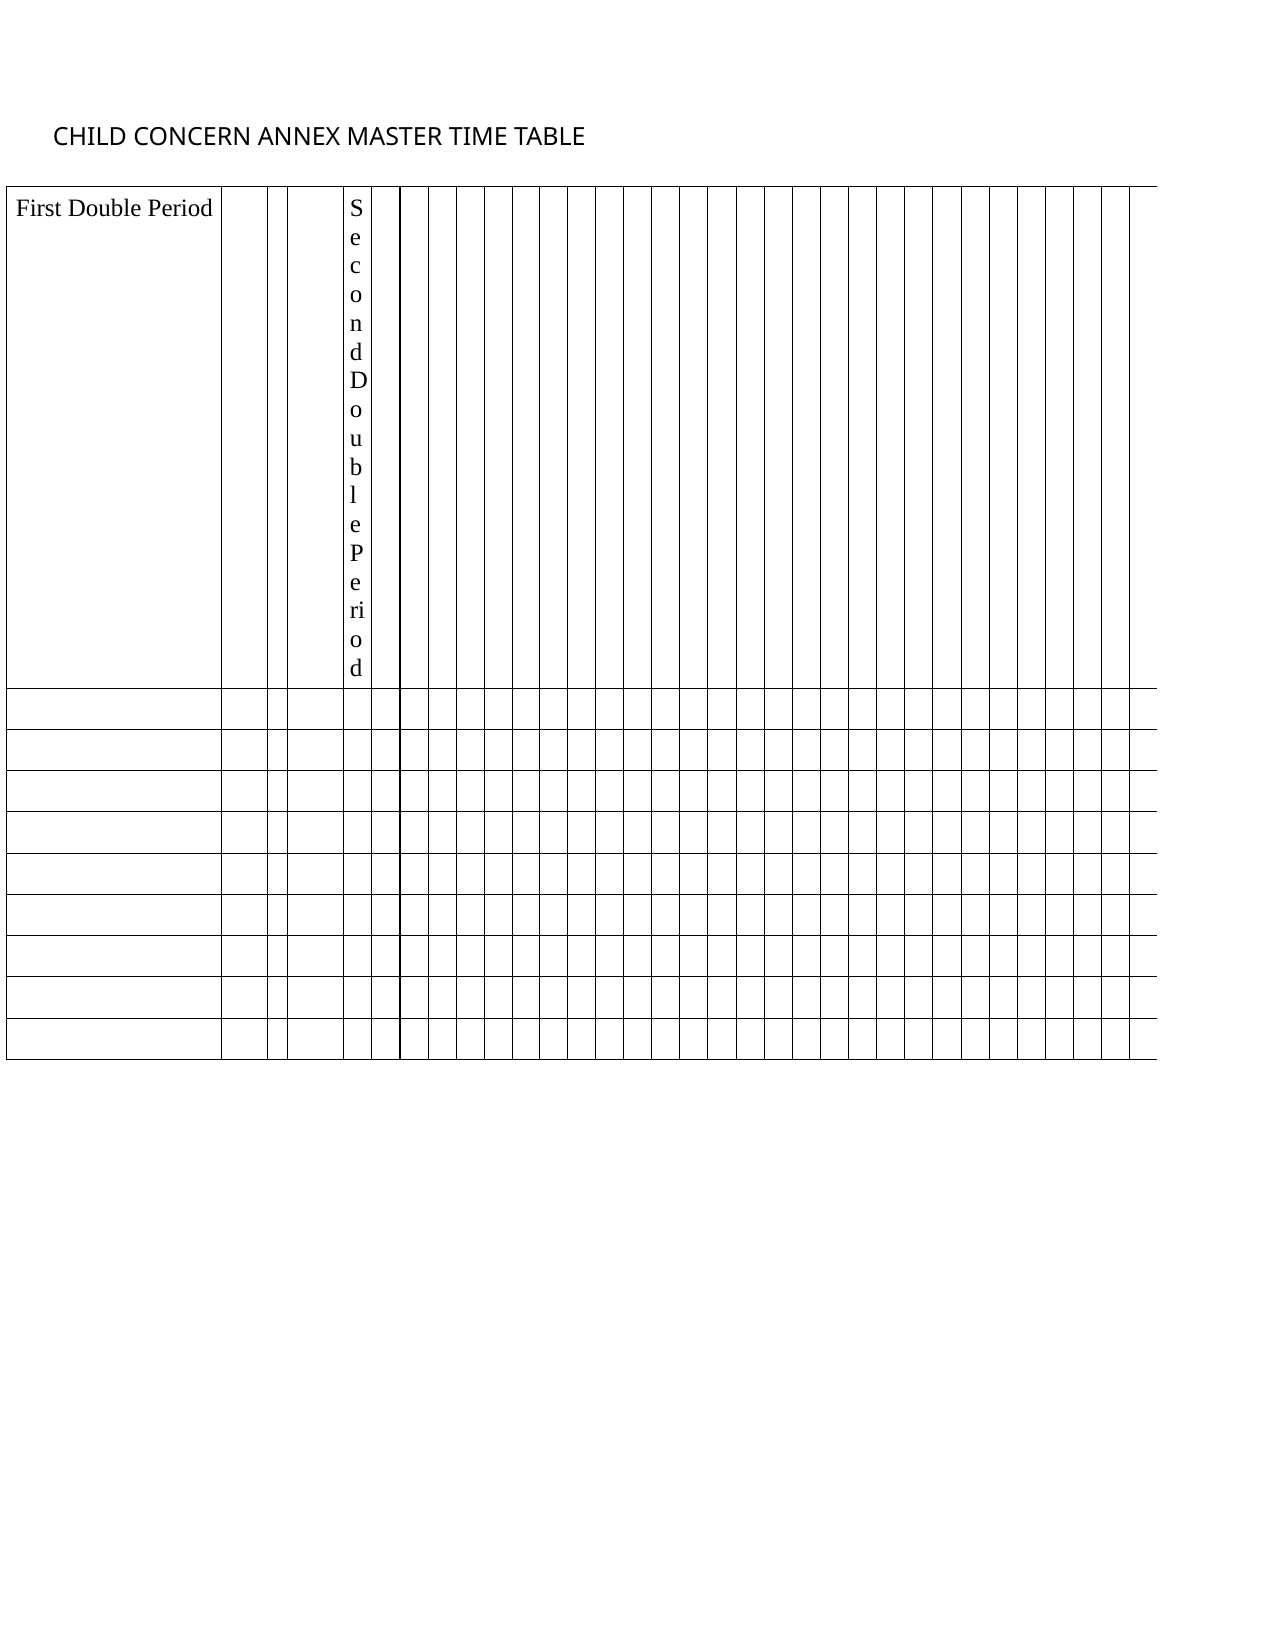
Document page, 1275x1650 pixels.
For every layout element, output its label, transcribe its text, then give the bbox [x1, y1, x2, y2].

table_cell [652, 1019, 679, 1059]
table_header [652, 187, 679, 687]
table_cell [457, 977, 484, 1017]
table_cell [485, 771, 512, 811]
table_cell [596, 977, 623, 1017]
table_cell [652, 689, 679, 729]
table_cell [401, 1019, 428, 1059]
table_cell [429, 1019, 456, 1059]
table_cell [905, 936, 932, 976]
table_cell [933, 730, 961, 770]
table_header [1046, 187, 1073, 687]
table_cell [596, 854, 623, 894]
table_cell [737, 689, 764, 729]
table_cell [821, 936, 848, 976]
table_cell [268, 730, 287, 770]
table_cell [1102, 689, 1129, 729]
table_cell [765, 895, 792, 935]
table_cell [1074, 1019, 1101, 1059]
table_cell [708, 854, 736, 894]
table_cell [1018, 730, 1045, 770]
table_cell [401, 936, 428, 976]
table_cell [1074, 730, 1101, 770]
table_cell [680, 895, 707, 935]
table_cell [765, 854, 792, 894]
table_cell [1046, 730, 1073, 770]
table_cell [1046, 1019, 1073, 1059]
table_cell [1018, 689, 1045, 729]
table_cell [344, 812, 371, 852]
table_cell [990, 771, 1017, 811]
table_cell [540, 771, 567, 811]
table_cell [737, 895, 764, 935]
table_cell [568, 812, 595, 852]
table_cell [708, 977, 736, 1017]
table_cell [429, 730, 456, 770]
table_cell [990, 730, 1017, 770]
table_header [401, 187, 428, 687]
table_header Second Double Period [344, 187, 371, 687]
table_cell [624, 730, 651, 770]
table_cell [429, 812, 456, 852]
table_cell [513, 730, 539, 770]
table_cell [1130, 689, 1157, 729]
table_cell [793, 689, 820, 729]
table_cell [624, 771, 651, 811]
table_header First Double Period [7, 187, 221, 687]
table_cell [1074, 936, 1101, 976]
table_cell [652, 812, 679, 852]
table_cell [596, 936, 623, 976]
table_cell [344, 895, 371, 935]
table_header [1102, 187, 1129, 687]
table_cell [1018, 936, 1045, 976]
table_cell [793, 812, 820, 852]
text CHILD CONCERN ANNEX MASTER TIME TABLE [53, 118, 1251, 152]
table_cell [962, 854, 989, 894]
table_cell [222, 936, 267, 976]
table_cell [485, 730, 512, 770]
table_cell [540, 812, 567, 852]
table_cell [596, 812, 623, 852]
table_cell [877, 854, 904, 894]
table_cell [624, 936, 651, 976]
table_cell [1046, 689, 1073, 729]
table_cell [540, 854, 567, 894]
table_cell [652, 854, 679, 894]
table_cell [624, 1019, 651, 1059]
table_cell [268, 977, 287, 1017]
table_cell [7, 730, 221, 770]
table_cell [429, 854, 456, 894]
table_cell [401, 812, 428, 852]
table_cell [849, 854, 876, 894]
table_cell [513, 895, 539, 935]
table_header [540, 187, 567, 687]
table_cell [540, 936, 567, 976]
table_cell [905, 1019, 932, 1059]
table_cell [568, 771, 595, 811]
table_cell [737, 1019, 764, 1059]
table_cell [1018, 854, 1045, 894]
table_cell [222, 895, 267, 935]
table_cell [652, 771, 679, 811]
table_cell [485, 689, 512, 729]
table_cell [372, 689, 399, 729]
table_cell [485, 1019, 512, 1059]
table_cell [877, 977, 904, 1017]
table_header [793, 187, 820, 687]
table_header [222, 187, 267, 687]
table_cell [288, 936, 343, 976]
table_cell [962, 977, 989, 1017]
table_cell [7, 689, 221, 729]
table_cell [457, 936, 484, 976]
table_cell [1130, 771, 1157, 811]
table_cell [222, 812, 267, 852]
table_cell [765, 730, 792, 770]
table_header [372, 187, 399, 687]
table_cell [268, 812, 287, 852]
table_cell [372, 730, 399, 770]
table_cell [401, 977, 428, 1017]
table_cell [905, 895, 932, 935]
table_cell [1102, 771, 1129, 811]
table_cell [793, 936, 820, 976]
table_cell [1018, 771, 1045, 811]
table_header [933, 187, 961, 687]
table_cell [268, 771, 287, 811]
table_cell [1102, 936, 1129, 976]
table_cell [540, 730, 567, 770]
table_header [680, 187, 707, 687]
table_cell [680, 689, 707, 729]
table_cell [513, 812, 539, 852]
table_cell [933, 895, 961, 935]
table_cell [877, 895, 904, 935]
table_cell [680, 854, 707, 894]
table_cell [1074, 977, 1101, 1017]
table_header [268, 187, 287, 687]
table_cell [7, 854, 221, 894]
table_cell [708, 689, 736, 729]
table_cell [401, 854, 428, 894]
table_cell [821, 730, 848, 770]
table_cell [372, 977, 399, 1017]
table_cell [990, 689, 1017, 729]
table_cell [1046, 771, 1073, 811]
table_cell [821, 1019, 848, 1059]
table_cell [933, 689, 961, 729]
table_cell [568, 1019, 595, 1059]
table_cell [568, 936, 595, 976]
table_cell [624, 977, 651, 1017]
table_cell [933, 936, 961, 976]
table_cell [990, 854, 1017, 894]
table_cell [513, 936, 539, 976]
table_cell [849, 730, 876, 770]
table_cell [962, 812, 989, 852]
table_cell [344, 854, 371, 894]
table_cell [1130, 977, 1157, 1017]
table_header [457, 187, 484, 687]
table_cell [1074, 689, 1101, 729]
table_header [596, 187, 623, 687]
table_cell [344, 730, 371, 770]
table_cell [652, 895, 679, 935]
table_cell [288, 771, 343, 811]
table_cell [1102, 977, 1129, 1017]
table_cell [905, 812, 932, 852]
table_cell [765, 689, 792, 729]
table_cell [7, 771, 221, 811]
table_cell [765, 1019, 792, 1059]
table_cell [268, 895, 287, 935]
table_cell [1074, 771, 1101, 811]
table_cell [708, 936, 736, 976]
table_cell [680, 977, 707, 1017]
table_cell [288, 812, 343, 852]
table_cell [849, 812, 876, 852]
table_cell [877, 730, 904, 770]
table_cell [372, 895, 399, 935]
table_cell [765, 812, 792, 852]
table_cell [540, 977, 567, 1017]
table_cell [1102, 895, 1129, 935]
table_cell [1046, 895, 1073, 935]
table_cell [1102, 812, 1129, 852]
table_cell [568, 689, 595, 729]
table_cell [288, 895, 343, 935]
table_cell [708, 1019, 736, 1059]
table_cell [457, 689, 484, 729]
table_cell [222, 771, 267, 811]
table_cell [1130, 895, 1157, 935]
table_header [1018, 187, 1045, 687]
table_cell [849, 977, 876, 1017]
table_cell [990, 936, 1017, 976]
table_cell [222, 730, 267, 770]
table_cell [821, 854, 848, 894]
table_header [1074, 187, 1101, 687]
table_cell [1018, 812, 1045, 852]
table_cell [793, 977, 820, 1017]
table_cell [624, 895, 651, 935]
table_cell [737, 812, 764, 852]
table_cell [429, 895, 456, 935]
table_cell [344, 1019, 371, 1059]
table_header [877, 187, 904, 687]
table_cell [268, 1019, 287, 1059]
table_cell [344, 689, 371, 729]
table_cell [288, 977, 343, 1017]
table_cell [540, 689, 567, 729]
table_header [990, 187, 1017, 687]
table_header [821, 187, 848, 687]
table_cell [568, 854, 595, 894]
table_cell [877, 689, 904, 729]
table_cell [990, 895, 1017, 935]
table_cell [7, 936, 221, 976]
table_cell [596, 689, 623, 729]
table_cell [962, 1019, 989, 1059]
table_cell [513, 1019, 539, 1059]
table_cell [372, 936, 399, 976]
table_cell [540, 1019, 567, 1059]
table_header [849, 187, 876, 687]
table_cell [793, 854, 820, 894]
table_cell [429, 689, 456, 729]
table_cell [513, 689, 539, 729]
table_cell [933, 771, 961, 811]
table_cell [288, 854, 343, 894]
table_cell [849, 1019, 876, 1059]
table_cell [1130, 936, 1157, 976]
table_cell [1102, 730, 1129, 770]
table_cell [821, 812, 848, 852]
table_cell [737, 936, 764, 976]
table_cell [485, 977, 512, 1017]
table_cell [1130, 1019, 1157, 1059]
table_cell [624, 812, 651, 852]
table_cell [737, 730, 764, 770]
table_cell [1046, 936, 1073, 976]
table_cell [905, 854, 932, 894]
table_cell [288, 730, 343, 770]
table_cell [849, 689, 876, 729]
table_cell [708, 730, 736, 770]
table_cell [652, 977, 679, 1017]
table_cell [596, 730, 623, 770]
table_cell [1018, 1019, 1045, 1059]
table_cell [1130, 730, 1157, 770]
table_cell [372, 812, 399, 852]
table_cell [624, 854, 651, 894]
table_cell [372, 854, 399, 894]
table_cell [708, 771, 736, 811]
table_cell [596, 895, 623, 935]
table_cell [540, 895, 567, 935]
table_header [624, 187, 651, 687]
table_cell [737, 854, 764, 894]
table_cell [457, 854, 484, 894]
table_cell [1130, 854, 1157, 894]
table_cell [933, 1019, 961, 1059]
table_cell [429, 936, 456, 976]
table_cell [7, 895, 221, 935]
table_cell [765, 936, 792, 976]
table_cell [568, 977, 595, 1017]
table_cell [962, 936, 989, 976]
table_cell [793, 895, 820, 935]
table_cell [372, 1019, 399, 1059]
table_cell [429, 977, 456, 1017]
table_cell [680, 936, 707, 976]
table_cell [793, 1019, 820, 1059]
table_cell [457, 771, 484, 811]
table_cell [596, 1019, 623, 1059]
table_cell [1046, 854, 1073, 894]
table_cell [7, 812, 221, 852]
table_cell [624, 689, 651, 729]
table_cell [485, 854, 512, 894]
table_cell [933, 854, 961, 894]
table_cell [485, 812, 512, 852]
table_cell [288, 689, 343, 729]
table_cell [372, 771, 399, 811]
table_cell [457, 895, 484, 935]
table_cell [821, 977, 848, 1017]
table_cell [401, 771, 428, 811]
table_cell [793, 771, 820, 811]
table_cell [652, 730, 679, 770]
table_cell [680, 730, 707, 770]
table_cell [905, 730, 932, 770]
table_cell [222, 977, 267, 1017]
table_header [568, 187, 595, 687]
table_cell [1046, 812, 1073, 852]
table_cell [596, 771, 623, 811]
table_cell [680, 771, 707, 811]
table_cell [457, 730, 484, 770]
table_cell [849, 936, 876, 976]
table_cell [268, 854, 287, 894]
table_cell [513, 977, 539, 1017]
table_cell [849, 895, 876, 935]
table_cell [877, 771, 904, 811]
table_cell [457, 1019, 484, 1059]
table_cell [990, 812, 1017, 852]
table_cell [962, 895, 989, 935]
table_cell [1102, 1019, 1129, 1059]
table_cell [457, 812, 484, 852]
table_cell [222, 1019, 267, 1059]
table_cell [1102, 854, 1129, 894]
table_cell [513, 854, 539, 894]
table_cell [568, 730, 595, 770]
table_cell [821, 895, 848, 935]
table_cell [877, 812, 904, 852]
table_cell [680, 812, 707, 852]
table_cell [485, 895, 512, 935]
table_cell [737, 771, 764, 811]
table_cell [962, 771, 989, 811]
table_cell [765, 771, 792, 811]
table_header [429, 187, 456, 687]
table_cell [401, 895, 428, 935]
table_cell [344, 936, 371, 976]
table_cell [7, 977, 221, 1017]
table_cell [1130, 812, 1157, 852]
table_cell [1074, 812, 1101, 852]
table_cell [401, 689, 428, 729]
table_cell [877, 936, 904, 976]
table_cell [849, 771, 876, 811]
table_cell [905, 771, 932, 811]
table_cell [933, 812, 961, 852]
table_cell [905, 977, 932, 1017]
table_cell [933, 977, 961, 1017]
table_header [962, 187, 989, 687]
table_header [1130, 187, 1157, 687]
table_cell [401, 730, 428, 770]
table_cell [821, 771, 848, 811]
table_header [905, 187, 932, 687]
table_cell [990, 1019, 1017, 1059]
table_cell [344, 771, 371, 811]
table_header [513, 187, 539, 687]
table_cell [429, 771, 456, 811]
table_header [485, 187, 512, 687]
table_cell [1074, 854, 1101, 894]
table_cell [344, 977, 371, 1017]
table_cell [1018, 977, 1045, 1017]
table_cell [765, 977, 792, 1017]
table_cell [288, 1019, 343, 1059]
table_cell [962, 689, 989, 729]
table_cell [990, 977, 1017, 1017]
table_cell [962, 730, 989, 770]
table_cell [568, 895, 595, 935]
table_cell [268, 689, 287, 729]
table_cell [793, 730, 820, 770]
table_header [765, 187, 792, 687]
table_cell [708, 895, 736, 935]
table_cell [222, 689, 267, 729]
table_cell [1046, 977, 1073, 1017]
table_header [288, 187, 343, 687]
table_cell [485, 936, 512, 976]
table_cell [821, 689, 848, 729]
table_cell [1018, 895, 1045, 935]
table_cell [877, 1019, 904, 1059]
table_header [737, 187, 764, 687]
table_cell [708, 812, 736, 852]
table_cell [513, 771, 539, 811]
table_cell [268, 936, 287, 976]
table_cell [1074, 895, 1101, 935]
table_cell [737, 977, 764, 1017]
table_cell [222, 854, 267, 894]
table_cell [7, 1019, 221, 1059]
table_cell [652, 936, 679, 976]
table_cell [680, 1019, 707, 1059]
table_header [708, 187, 736, 687]
table_cell [905, 689, 932, 729]
